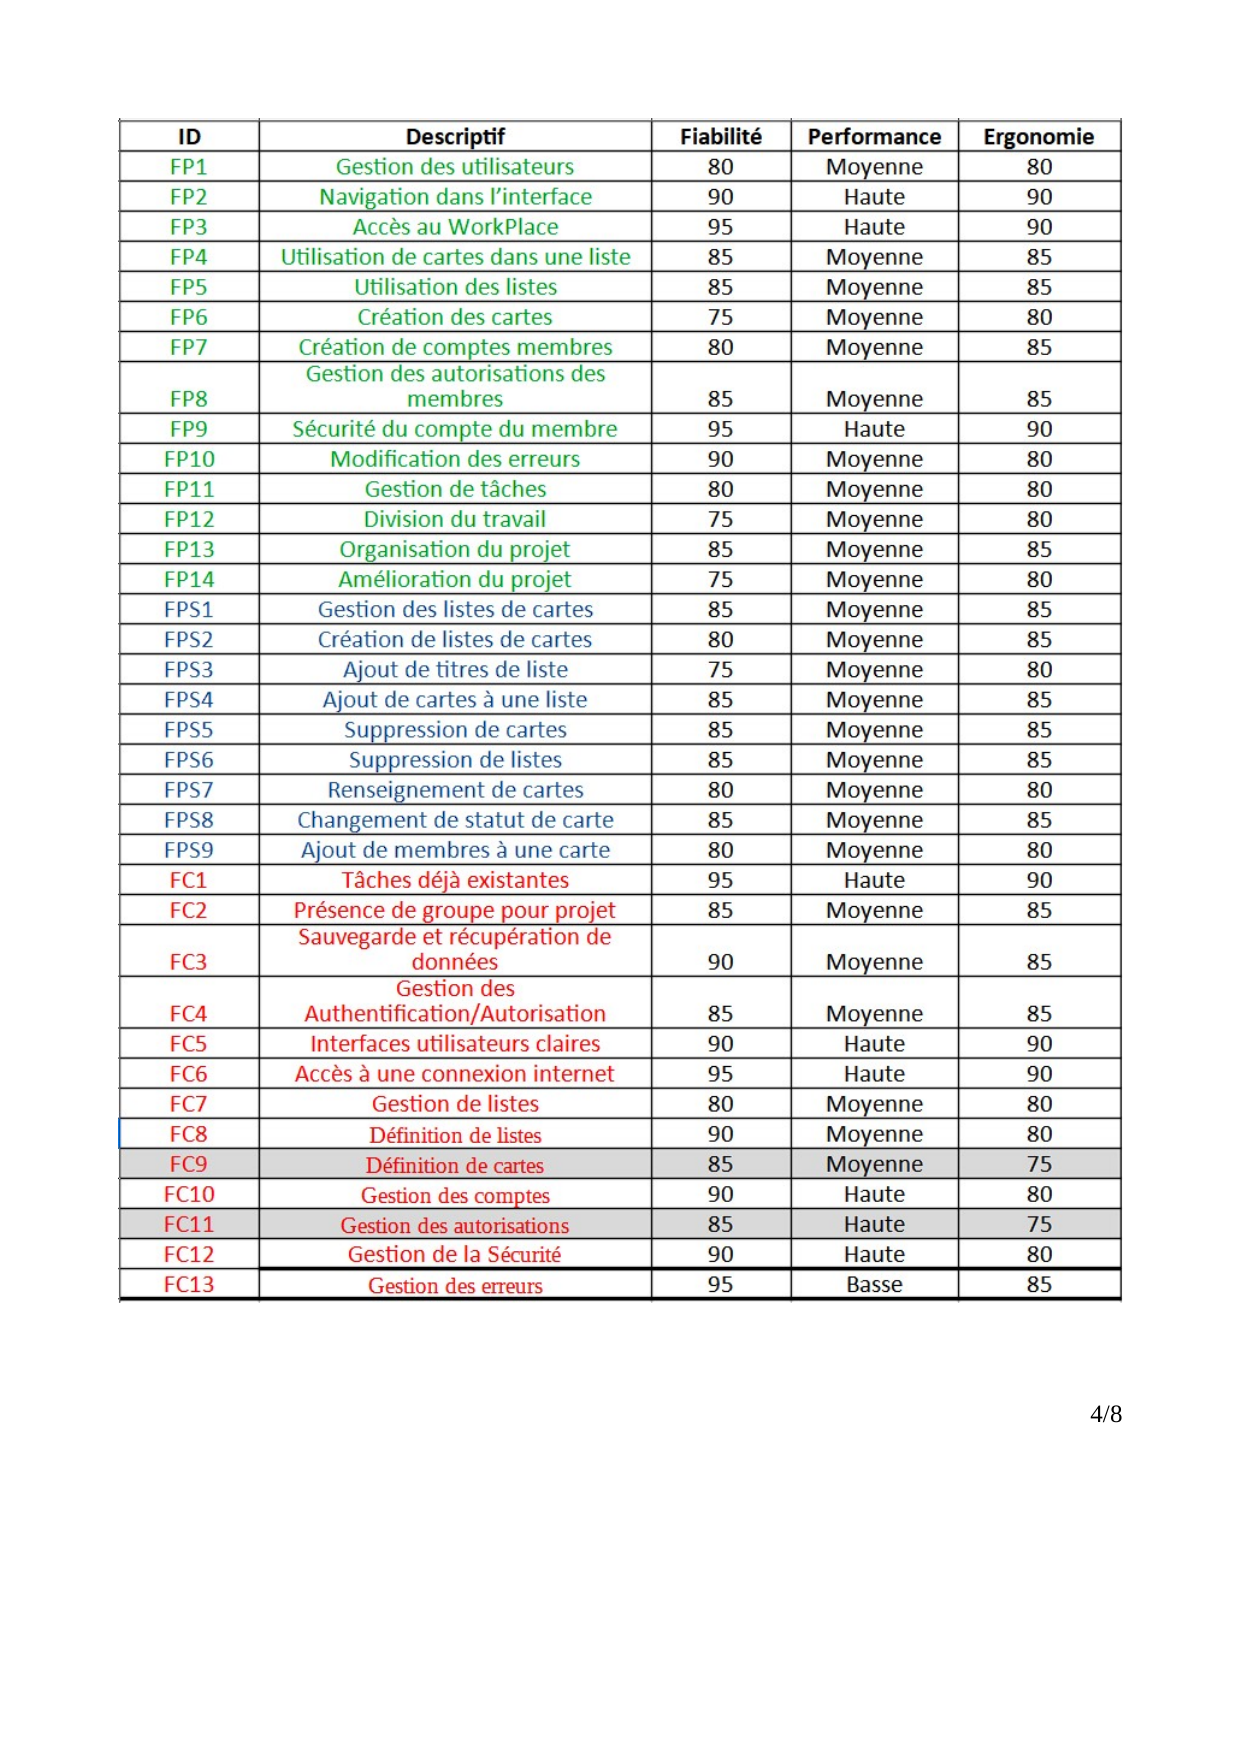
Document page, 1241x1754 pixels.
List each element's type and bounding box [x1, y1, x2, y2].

picture [118, 118, 1123, 1303]
